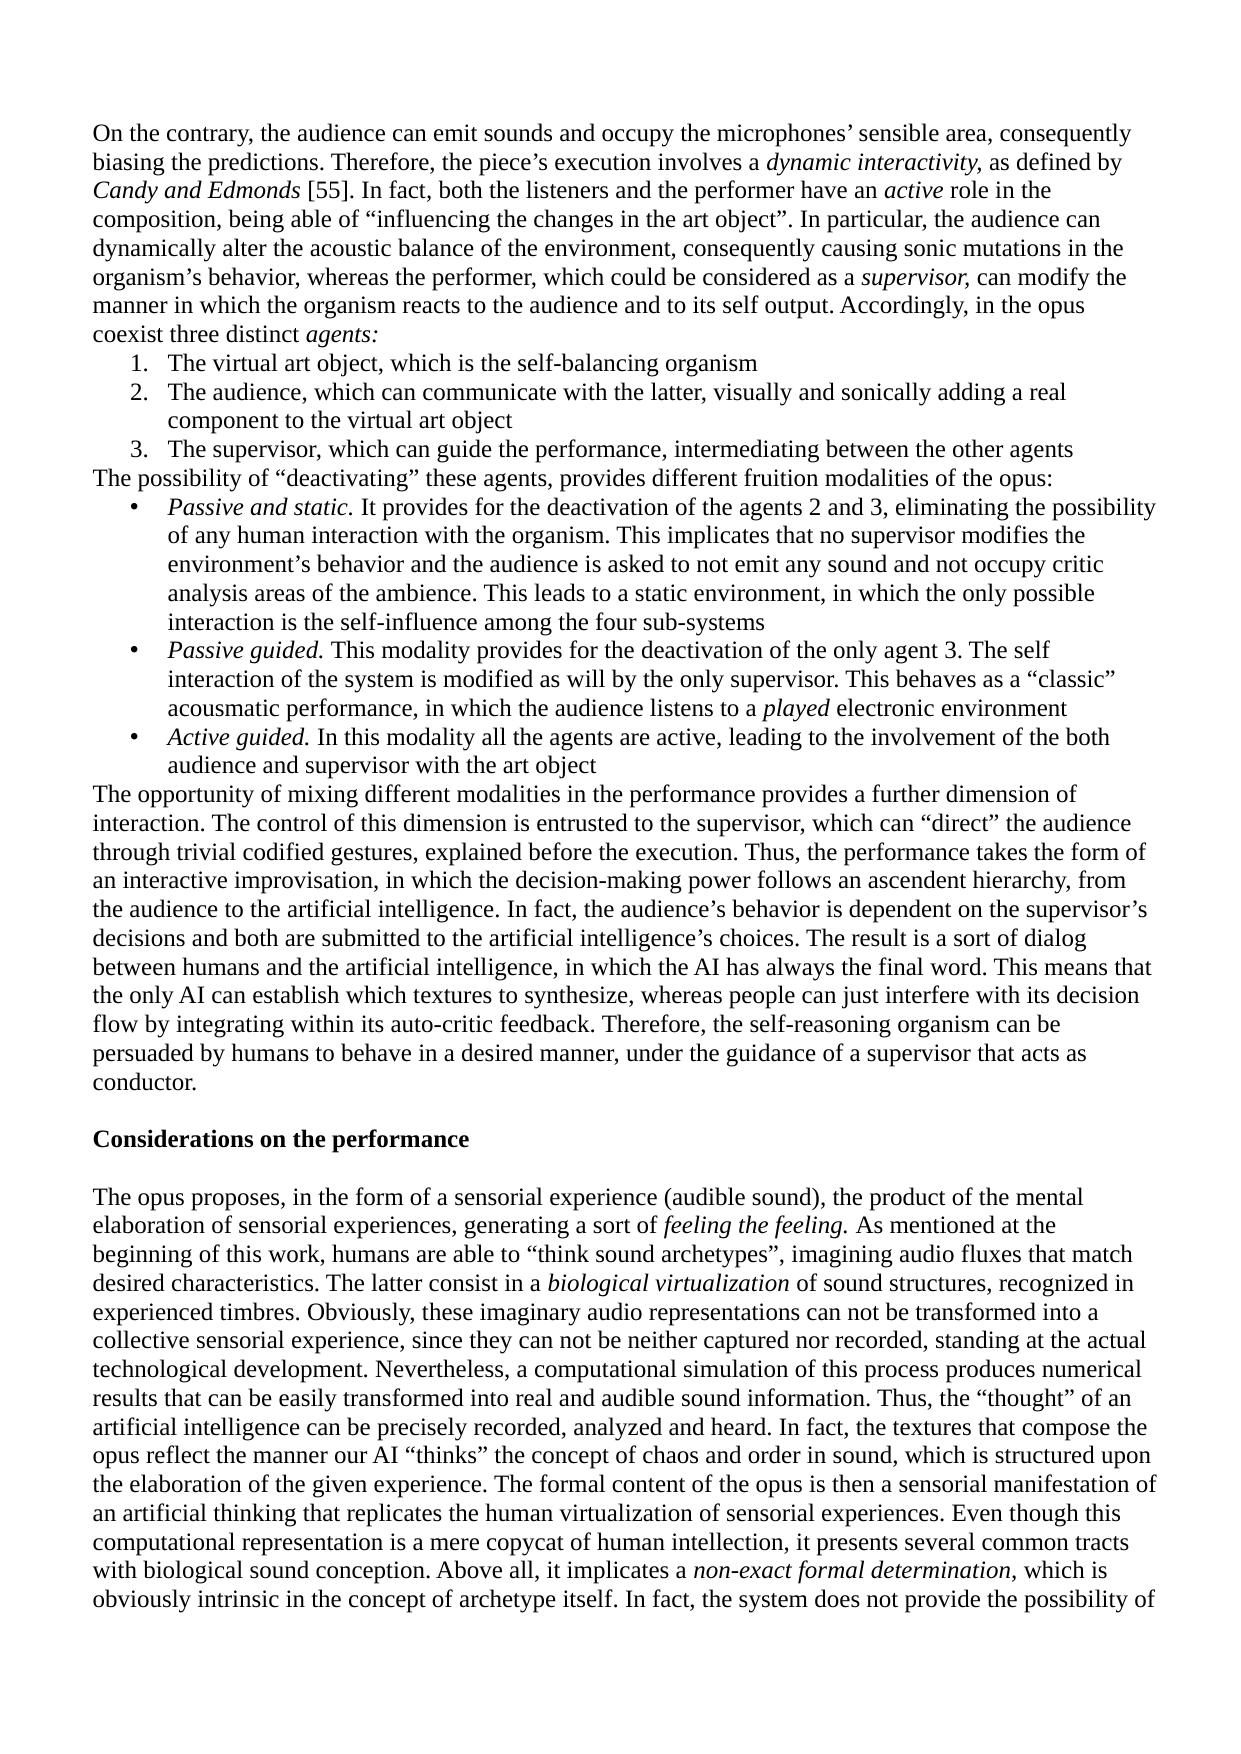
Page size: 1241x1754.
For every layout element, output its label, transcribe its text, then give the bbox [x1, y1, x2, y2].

list Passive guided. This modality provides for the deactivation of the only agent 3. The self interaction of the system is modified as will by the only supervisor. This behaves as a “classic” acousmatic performance, in which the audience listens to a played electronic environment [130, 636, 1160, 722]
text Considerations on the performance [92, 1124, 1160, 1153]
list The audience, which can communicate with the latter, visually and sonically adding a real component to the virtual art object [130, 377, 1160, 434]
text The opportunity of mixing different modalities in the performance provides a further dimension of interaction. The control of this dimension is entrusted to the supervisor, which can “direct” the audience through trivial codified gestures, explained before the execution. Thus, the performance takes the form of an interactive improvisation, in which the decision-making power follows an ascendent hierarchy, from the audience to the artificial intelligence. In fact, the audience’s behavior is dependent on the supervisor’s decisions and both are submitted to the artificial intelligence’s choices. The result is a sort of dialog between humans and the artificial intelligence, in which the AI has always the final word. This means that the only AI can establish which textures to synthesize, whereas people can just interfere with its decision flow by integrating within its auto-critic feedback. Therefore, the self-reasoning organism can be persuaded by humans to behave in a desired manner, under the guidance of a supervisor that acts as conductor. [92, 779, 1160, 1096]
text On the contrary, the audience can emit sounds and occupy the microphones’ sensible area, consequently biasing the predictions. Therefore, the piece’s execution involves a dynamic interactivity, as defined by Candy and Edmonds [55]. In fact, both the listeners and the performer have an active role in the composition, being able of “influencing the changes in the art object”. In particular, the audience can dynamically alter the acoustic balance of the environment, consequently causing sonic mutations in the organism’s behavior, whereas the performer, which could be considered as a supervisor, can modify the manner in which the organism reacts to the audience and to its self output. Accordingly, in the opus coexist three distinct agents: [92, 118, 1160, 348]
list Passive and static. It provides for the deactivation of the agents 2 and 3, eliminating the possibility of any human interaction with the organism. This implicates that no supervisor modifies the environment’s behavior and the audience is asked to not emit any sound and not occupy critic analysis areas of the ambience. This leads to a static environment, in which the only possible interaction is the self-influence among the four sub-systems [130, 492, 1160, 636]
list The supervisor, which can guide the performance, intermediating between the other agents [130, 434, 1160, 463]
text The possibility of “deactivating” these agents, provides different fruition modalities of the opus: [92, 463, 1160, 492]
text The opus proposes, in the form of a sensorial experience (audible sound), the product of the mental elaboration of sensorial experiences, generating a sort of feeling the feeling. As mentioned at the beginning of this work, humans are able to “think sound archetypes”, imagining audio fluxes that match desired characteristics. The latter consist in a biological virtualization of sound structures, recognized in experienced timbres. Obviously, these imaginary audio representations can not be transformed into a collective sensorial experience, since they can not be neither captured nor recorded, standing at the actual technological development. Nevertheless, a computational simulation of this process produces numerical results that can be easily transformed into real and audible sound information. Thus, the “thought” of an artificial intelligence can be precisely recorded, analyzed and heard. In fact, the textures that compose the opus reflect the manner our AI “thinks” the concept of chaos and order in sound, which is structured upon the elaboration of the given experience. The formal content of the opus is then a sensorial manifestation of an artificial thinking that replicates the human virtualization of sensorial experiences. Even though this computational representation is a mere copycat of human intellection, it presents several common tracts with biological sound conception. Above all, it implicates a non-exact formal determination, which is obviously intrinsic in the concept of archetype itself. In fact, the system does not provide the possibility of [92, 1182, 1160, 1613]
list The virtual art object, which is the self-balancing organism [130, 348, 1160, 377]
list Active guided. In this modality all the agents are active, leading to the involvement of the both audience and supervisor with the art object [130, 722, 1160, 779]
